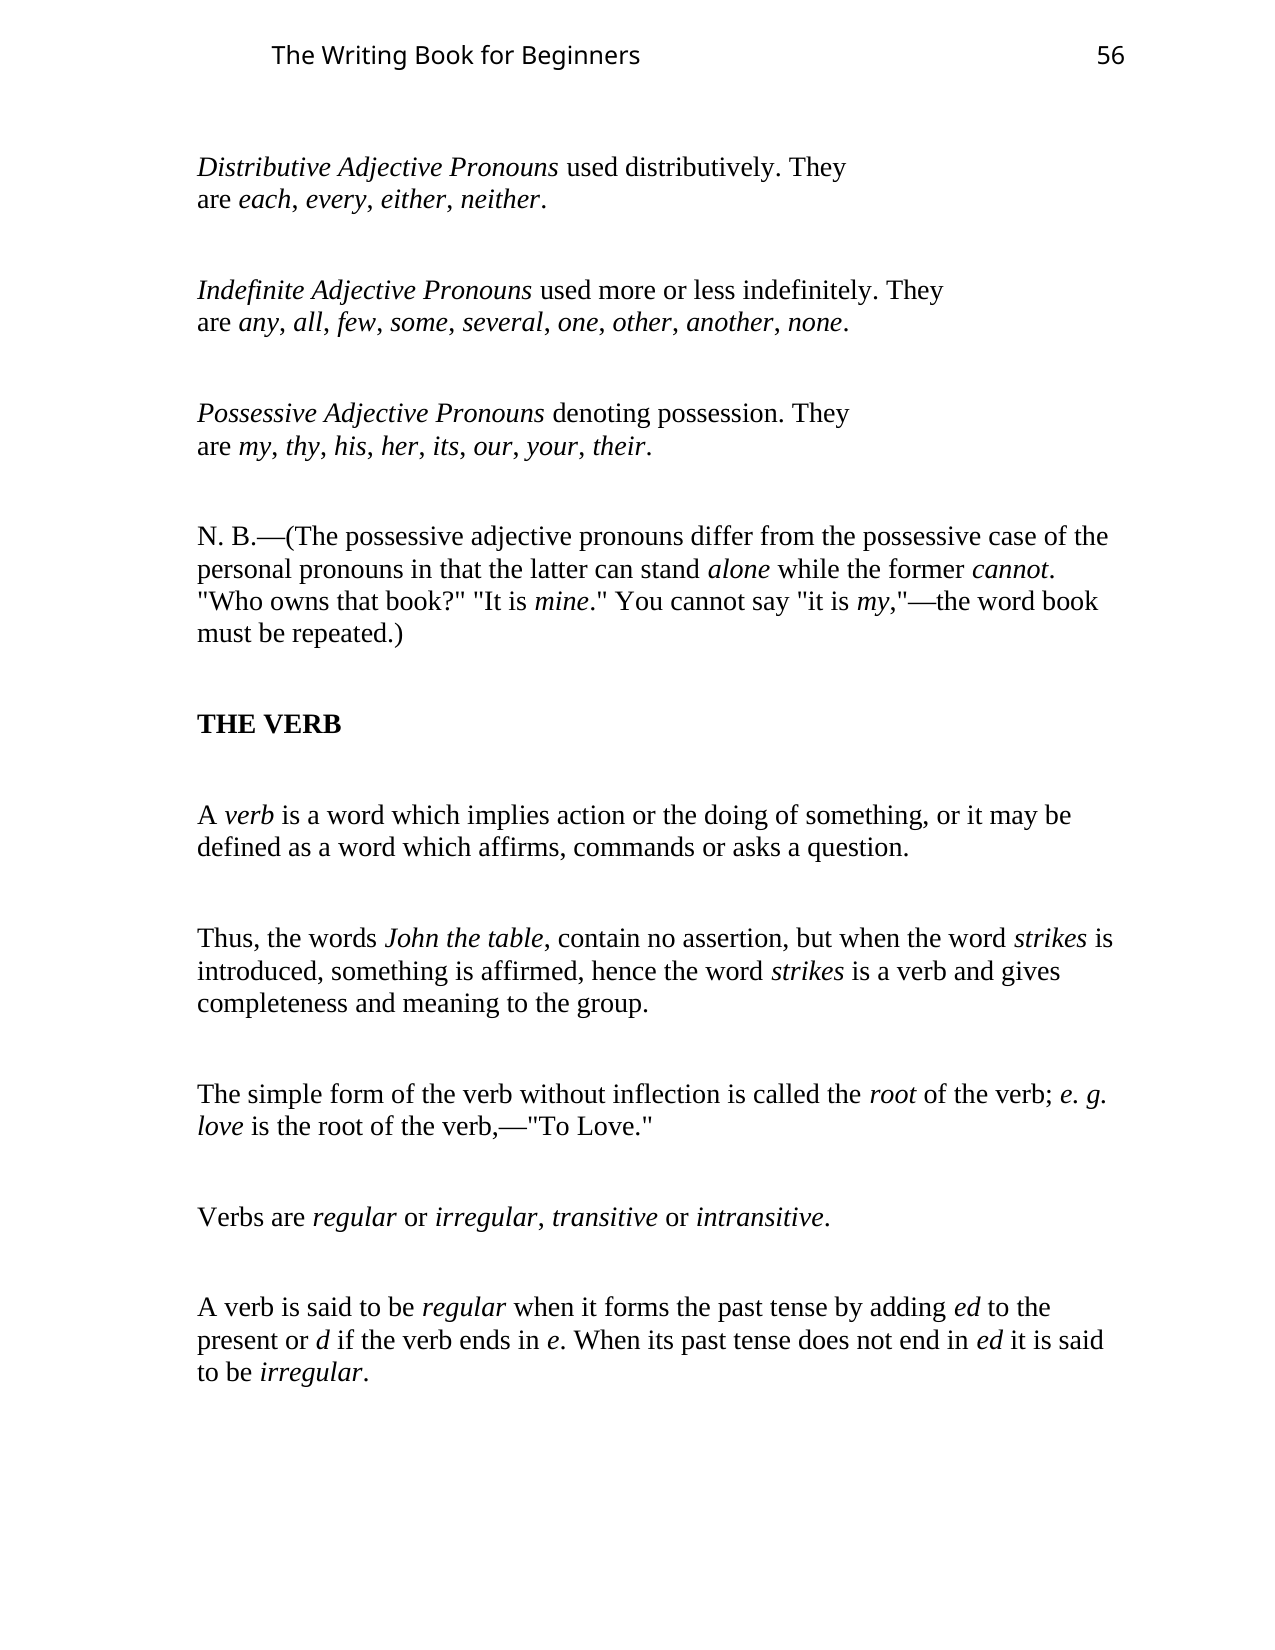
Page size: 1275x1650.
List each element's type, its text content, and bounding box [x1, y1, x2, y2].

text The simple form of the verb without inflection is called the root of the verb; e. g. love is the root of the verb,—"To Love." [197, 1077, 1125, 1141]
text Indefinite Adjective Pronouns used more or less indefinitely. They are any, all, few, some, several, one, other, another, none. [197, 273, 1125, 338]
text Possessive Adjective Pronouns denoting possession. They are my, thy, his, her, its, our, your, their. [197, 396, 1125, 461]
text A verb is said to be regular when it forms the past tense by adding ed to the present or d if the verb ends in e. When its past tense does not end in ed it is said to be irregular. [197, 1291, 1125, 1388]
text Thus, the words John the table, contain no assertion, but when the word strikes is introduced, something is affirmed, hence the word strikes is a verb and gives completeness and meaning to the group. [197, 921, 1125, 1018]
text THE VERB [197, 707, 1125, 740]
text N. B.—(The possessive adjective pronouns differ from the possessive case of the personal pronouns in that the latter can stand alone while the former cannot. "Who owns that book?" "It is mine." You cannot say "it is my,"—the word book must be repeated.) [197, 519, 1125, 649]
text A verb is a word which implies action or the doing of something, or it may be defined as a word which affirms, commands or asks a question. [197, 798, 1125, 863]
text Verbs are regular or irregular, transitive or intransitive. [197, 1200, 1125, 1232]
text Distributive Adjective Pronouns used distributively. They are each, every, either, neither. [197, 150, 1125, 215]
